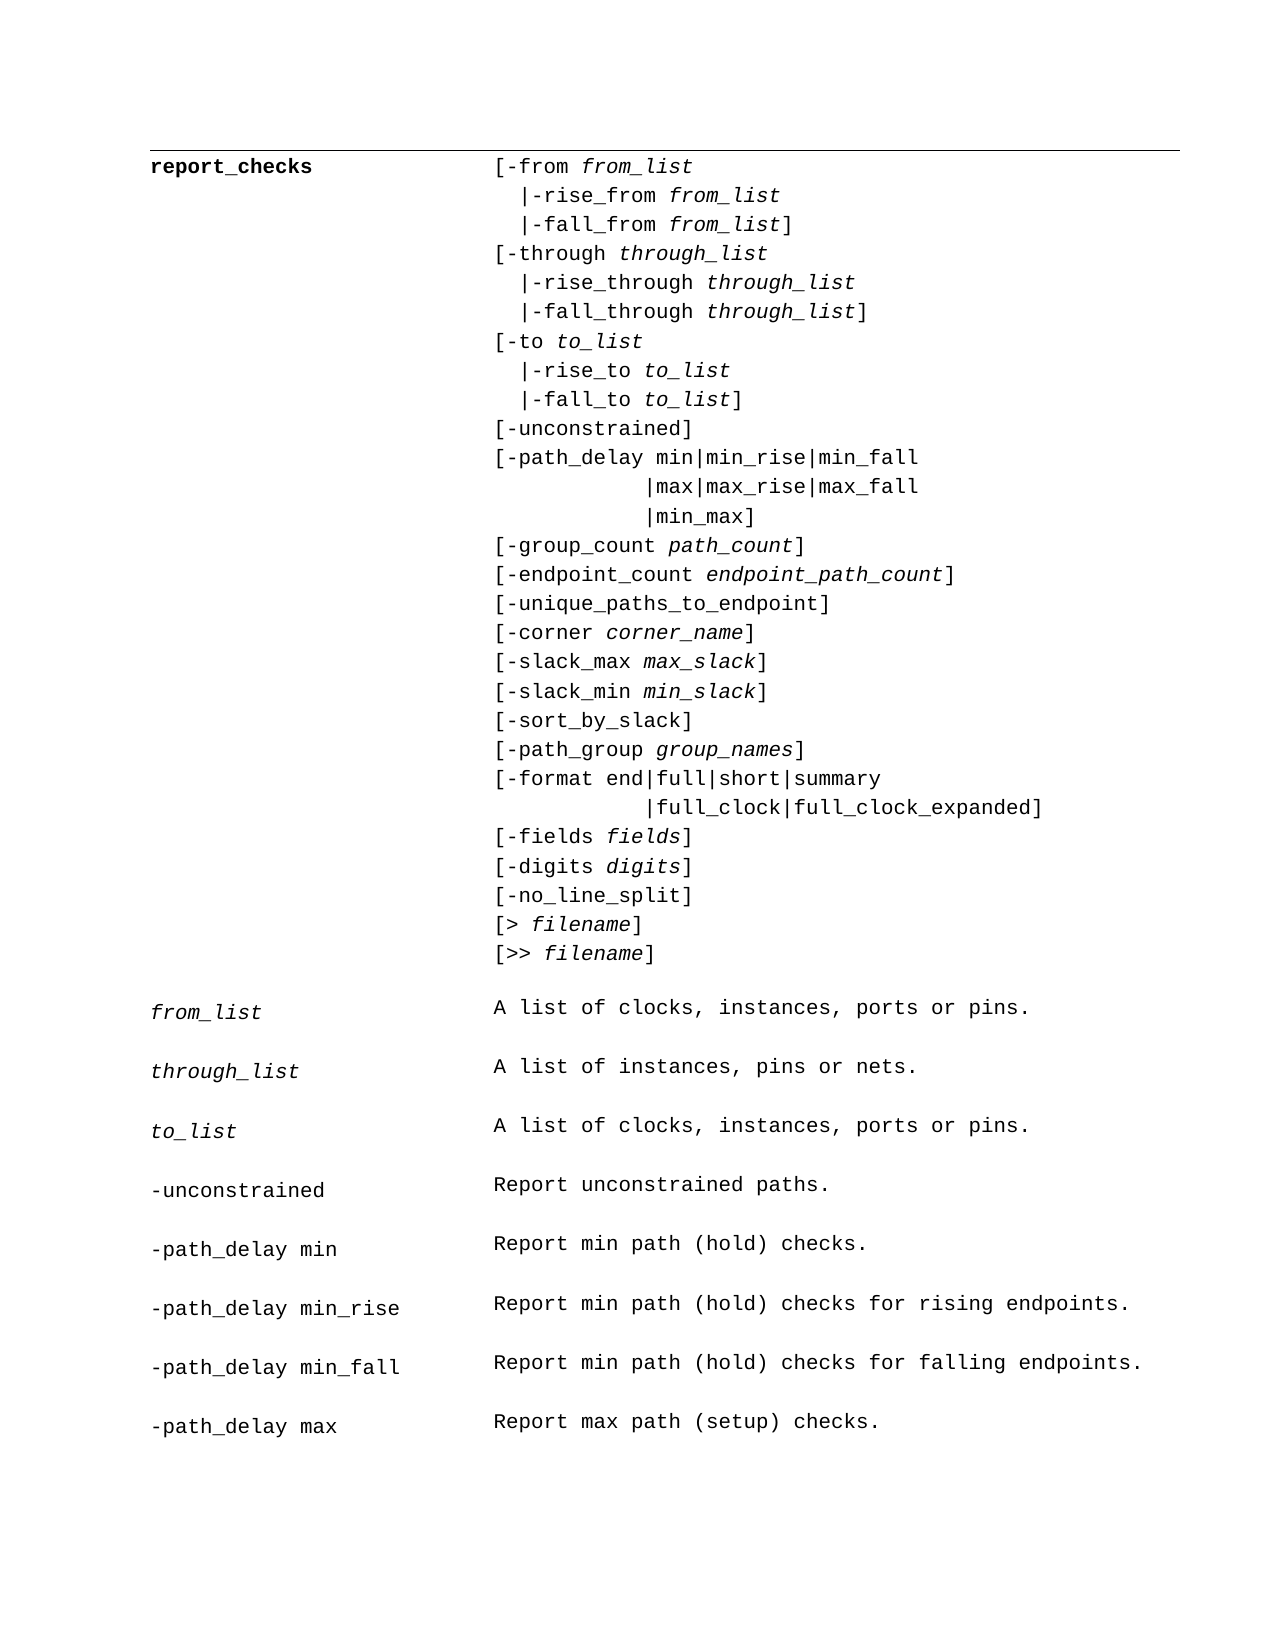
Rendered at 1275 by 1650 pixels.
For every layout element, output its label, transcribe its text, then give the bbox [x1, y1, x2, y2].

table_cell from_list [150, 997, 493, 1056]
table_cell -unconstrained [150, 1174, 493, 1233]
table_cell to_list [150, 1115, 493, 1174]
table_cell Report min path (hold) checks. [493, 1234, 1180, 1293]
table_cell Report min path (hold) checks for rising endpoints. [493, 1293, 1180, 1352]
table_cell Report max path (setup) checks. [493, 1411, 1180, 1470]
table_cell through_list [150, 1056, 493, 1115]
table_cell A list of clocks, instances, ports or pins. [493, 1115, 1180, 1174]
table_cell Report unconstrained paths. [493, 1174, 1180, 1233]
table_cell -path_delay max [150, 1411, 493, 1470]
table_cell Report min path (hold) checks for falling endpoints. [493, 1352, 1180, 1411]
table_cell A list of instances, pins or nets. [493, 1056, 1180, 1115]
table_cell -path_delay min_rise [150, 1293, 493, 1352]
table_header report_checks [150, 151, 493, 997]
table_header [-from from_list |-rise_from from_list |-fall_from from_list] [-through through_list |-rise_through through_list |-fall_through through_list] [-to to_list |-rise_to to_list |-fall_to to_list] [-unconstrained] [-path_delay min|min_rise|min_fall |max|max_rise|max_fall |min_max] [-group_count path_count] [-endpoint_count endpoint_path_count] [-unique_paths_to_endpoint] [-corner corner_name] [-slack_max max_slack] [-slack_min min_slack] [-sort_by_slack] [-path_group group_names] [-format end|full|short|summary |full_clock|full_clock_expanded] [-fields fields] [-digits digits] [-no_line_split] [> filename] [>> filename] [493, 151, 1180, 997]
table_cell A list of clocks, instances, ports or pins. [493, 997, 1180, 1056]
table_cell -path_delay min_fall [150, 1352, 493, 1411]
table_cell -path_delay min [150, 1234, 493, 1293]
